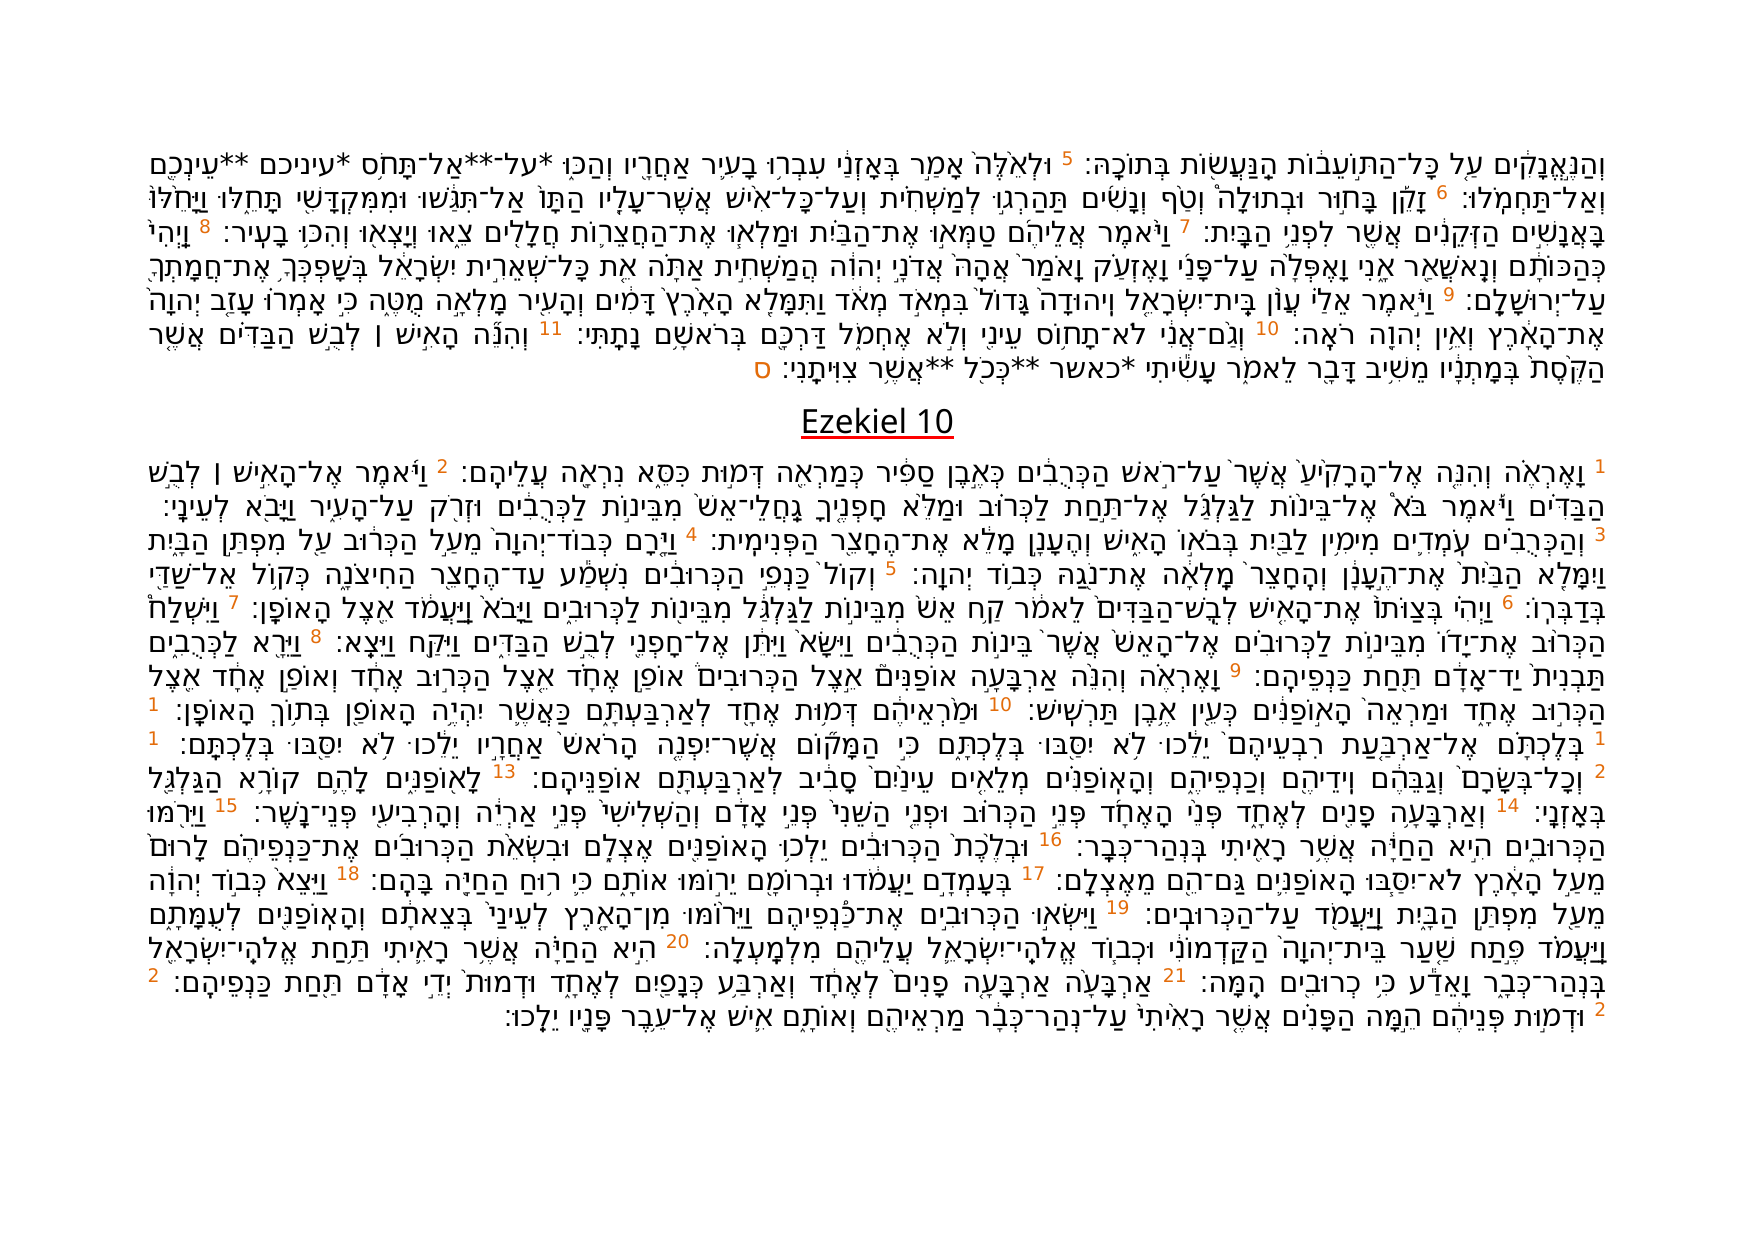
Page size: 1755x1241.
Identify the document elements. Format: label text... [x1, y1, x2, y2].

text 1 וָאֶרְאֶ֗ה וְהִנֵּ֤ה אֶל־הָרָקִ֙יעַ֙ אֲשֶׁר֙ עַל־רֹ֣אשׁ הַכְּרֻבִ֔ים כְּאֶ֣בֶן סַפִּ֔יר כְּמַרְאֵ֖ה דְּמ֣וּת כִּסֵּ֑א נִרְאָ֖ה עֲלֵיהֶֽם׃ 2 וַיֹּ֜אמֶר אֶל־הָאִ֣ישׁ ׀ לְבֻ֣שׁ הַבַּדִּ֗ים וַיֹּ֡אמֶר בֹּא֩ אֶל־בֵּינ֨וֹת לַגַּלְגַּ֜ל אֶל־תַּ֣חַת לַכְּר֗וּב וּמַלֵּ֨א חָפְנֶ֤יךָ גַֽחֲלֵי־אֵשׁ֙ מִבֵּינ֣וֹת לַכְּרֻבִ֔ים וּזְרֹ֖ק עַל־הָעִ֑יר וַיָּבֹ֖א לְעֵינָֽי׃ ‬‬3 וְהַכְּרֻבִ֗ים עֹֽמְדִ֛ים מִימִ֥ין לַבַּ֖יִת בְּבֹא֣וֹ הָאִ֑ישׁ וְהֶעָנָ֣ן מָלֵ֔א אֶת־הֶחָצֵ֖ר הַפְּנִימִֽית׃ ‬‬4 וַיָּ֤רָם כְּבוֹד־יְהוָה֙ מֵעַ֣ל הַכְּר֔וּב עַ֖ל מִפְתַּ֣ן הַבָּ֑יִת וַיִמָּלֵ֤א הַבַּ֙יִת֙ אֶת־הֶ֣עָנָ֔ן וְהֶֽחָצֵר֙ מָֽלְאָ֔ה אֶת־נֹ֖גַהּ כְּב֥וֹד יְהוָֽה׃ ‬‬5 וְקוֹל֙ כַּנְפֵ֣י הַכְּרוּבִ֔ים נִשְׁמַ֕ע עַד־הֶחָצֵ֖ר הַחִיצֹנָ֑ה כְּק֥וֹל אֵל־שַׁדַּ֖י בְּדַבְּרֽוֹ׃ ‬‬6 וַיְהִ֗י בְּצַוֺּתוֹ֙ אֶת־הָאִ֤ישׁ לְבֻֽשׁ־הַבַּדִּים֙ לֵאמֹ֔ר קַ֥ח אֵשׁ֙ מִבֵּינ֣וֹת לַגַּלְגַּ֔ל מִבֵּינ֖וֹת לַכְּרוּבִ֑ים וַיָּבֹא֙ וַֽיַּעֲמֹ֔ד אֵ֖צֶל הָאוֹפָֽן׃ ‬‬7 וַיִּשְׁלַח֩ הַכְּר֨וּב אֶת־יָד֜וֹ מִבֵּינ֣וֹת לַכְּרוּבִ֗ים אֶל־הָאֵשׁ֙ אֲשֶׁר֙ בֵּינ֣וֹת הַכְּרֻבִ֔ים וַיִּשָּׂא֙ וַיִּתֵּ֔ן אֶל־חָפְנֵ֖י לְבֻ֣שׁ הַבַּדִּ֑ים וַיִּקַּ֖ח וַיֵּצֵֽא׃ ‬‬8 וַיֵּרָ֖א לַכְּרֻבִ֑ים תַּבְנִית֙ יַד־אָדָ֔ם תַּ֖חַת כַּנְפֵיהֶֽם׃ ‬‬9 וָאֶרְאֶ֗ה וְהִנֵּ֨ה אַרְבָּעָ֣ה אוֹפַנִּים֮ אֵ֣צֶל הַכְּרוּבִים֒ אוֹפַ֣ן אֶחָ֗ד אֵ֚צֶל הַכְּר֣וּב אֶחָ֔ד וְאוֹפַ֣ן אֶחָ֔ד אֵ֖צֶל הַכְּר֣וּב אֶחָ֑ד וּמַרְאֵה֙ הָא֣וֹפַנִּ֔ים כְּעֵ֖ין אֶ֥בֶן תַּרְשִֽׁישׁ׃ ‬‬10 וּמַ֨רְאֵיהֶ֔ם דְּמ֥וּת אֶחָ֖ד לְאַרְבַּעְתָּ֑ם כַּאֲשֶׁ֛ר יִהְיֶ֥ה הָאוֹפַ֖ן בְּת֥וֹךְ הָאוֹפָֽן׃ ‬‬11 בְּלֶכְתָּ֗ם אֶל־אַרְבַּ֤עַת רִבְעֵיהֶם֙ יֵלֵ֔כוּ לֹ֥א יִסַּ֖בּוּ בְּלֶכְתָּ֑ם כִּ֣י הַמָּק֞וֹם אֲשֶׁר־יִפְנֶ֤ה הָרֹאשׁ֙ אַחֲרָ֣יו יֵלֵ֔כוּ לֹ֥א יִסַּ֖בּוּ בְּלֶכְתָּֽם׃ ‬‬12 וְכָל־בְּשָׂרָם֙ וְגַבֵּהֶ֔ם וִֽידֵיהֶ֖ם וְכַנְפֵיהֶ֑ם וְהָאֽוֹפַנִּ֗ים מְלֵאִ֤ים עֵינַ֙יִם֙ סָבִ֔יב לְאַרְבַּעְתָּ֖ם אוֹפַנֵּיהֶֽם׃ ‬‬13 לָא֖וֹפַנִּ֑ים לָהֶ֛ם קוֹרָ֥א הַגַּלְגַּ֖ל בְּאָזְנָֽי׃ ‬‬14 וְאַרְבָּעָ֥ה פָנִ֖ים לְאֶחָ֑ד פְּנֵ֨י הָאֶחָ֜ד פְּנֵ֣י הַכְּר֗וּב וּפְנֵ֤י הַשֵּׁנִי֙ פְּנֵ֣י אָדָ֔ם וְהַשְּׁלִישִׁי֙ פְּנֵ֣י אַרְיֵ֔ה וְהָרְבִיעִ֖י פְּנֵי־נָֽשֶׁר׃ ‬‬15 וַיֵּרֹ֖מּוּ הַכְּרוּבִ֑ים הִ֣יא הַחַיָּ֔ה אֲשֶׁ֥ר רָאִ֖יתִי בִּֽנְהַר־כְּבָֽר׃ ‬‬16 וּבְלֶ֙כֶת֙ הַכְּרוּבִ֔ים יֵלְכ֥וּ הָאוֹפַנִּ֖ים אֶצְלָ֑ם וּבִשְׂאֵ֨ת הַכְּרוּבִ֜ים אֶת־כַּנְפֵיהֶ֗ם לָרוּם֙ מֵעַ֣ל הָאָ֔רֶץ לֹא־יִסַּ֧בּוּ הָאוֹפַנִּ֛ים גַּם־הֵ֖ם מֵאֶצְלָֽם׃ ‬‬17 בְּעָמְדָ֣ם יַעֲמֹ֔דוּ וּבְרוֹמָ֖ם יֵר֣וֹמּוּ אוֹתָ֑ם כִּ֛י ר֥וּחַ הַחַיָּ֖ה בָּהֶֽם׃ ‬‬18 וַיֵּצֵא֙ כְּב֣וֹד יְהוָ֔ה מֵעַ֖ל מִפְתַּ֣ן הַבָּ֑יִת וַֽיַּעֲמֹ֖ד עַל־הַכְּרוּבִֽים׃ ‬‬19 וַיִּשְׂא֣וּ הַכְּרוּבִ֣ים אֶת־כַּ֠נְפֵיהֶם וַיֵּר֨וֹמּוּ מִן־הָאָ֤רֶץ לְעֵינַי֙ בְּצֵאתָ֔ם וְהָאֽוֹפַנִּ֖ים לְעֻמָּתָ֑ם וַֽיַּעֲמֹ֗ד פֶּ֣תַח שַׁ֤עַר בֵּית־יְהוָה֙ הַקַּדְמוֹנִ֔י וּכְב֧וֹד אֱלֹהֵֽי־יִשְׂרָאֵ֛ל עֲלֵיהֶ֖ם מִלְמָֽעְלָה׃ ‬‬20 הִ֣יא הַחַיָּ֗ה אֲשֶׁ֥ר רָאִ֛יתִי תַּ֥חַת אֱלֹהֵֽי־יִשְׂרָאֵ֖ל בִּֽנְהַר־כְּבָ֑ר וָאֵדַ֕ע כִּ֥י כְרוּבִ֖ים הֵֽמָּה׃ ‬‬21 אַרְבָּעָ֨ה אַרְבָּעָ֤ה פָנִים֙ לְאֶחָ֔ד וְאַרְבַּ֥ע כְּנָפַ֖יִם לְאֶחָ֑ד וּדְמוּת֙ יְדֵ֣י אָדָ֔ם תַּ֖חַת כַּנְפֵיהֶֽם׃ ‬‬22 וּדְמ֣וּת פְּנֵיהֶ֔ם הֵ֣מָּה הַפָּנִ֗ים אֲשֶׁ֤ר רָאִ֙יתִי֙ עַל־נְהַר־כְּבָ֔ר מַרְאֵיהֶ֖ם וְאוֹתָ֑ם אִ֛ישׁ אֶל־עֵ֥בֶר פָּנָ֖יו יֵלֵֽכוּ׃ ‬‬‬‬‬‬‬‬‬‬‬‬‬‬‬‬‬‬‬‬‬‬‬ [148, 456, 1606, 1033]
text 1 וַיִּקְרָ֣א בְאָזְנַ֗י ק֤וֹל גָּדוֹל֙ לֵאמֹ֔ר קָרְב֖וּ פְּקֻדּ֣וֹת הָעִ֑יר וְאִ֛ישׁ כְּלִ֥י מַשְׁחֵת֖וֹ בְּיָדֽוֹ׃ 2 וְהִנֵּ֣ה שִׁשָּׁ֣ה אֲנָשִׁ֡ים בָּאִ֣ים ׀ מִדֶּרֶךְ־שַׁ֨עַר הָעֶלְי֜וֹן אֲשֶׁ֣ר ׀ מָפְנֶ֣ה צָפ֗וֹנָה וְאִ֨ישׁ כְּלִ֤י מַפָּצוֹ֙ בְּיָד֔וֹ וְאִישׁ־אֶחָ֤ד בְּתוֹכָם֙ לָבֻ֣שׁ בַּדִּ֔ים וְקֶ֥סֶת הַסֹּפֵ֖ר בְּמָתְנָ֑יו וַיָּבֹ֙אוּ֙ וַיַּ֣עַמְד֔וּ אֵ֖צֶל מִזְבַּ֥ח הַנְּחֹֽשֶׁת׃ ‬‬3 וּכְב֣וֹד ׀ אֱלֹהֵ֣י יִשְׂרָאֵ֗ל נַעֲלָה֙ מֵעַ֤ל הַכְּרוּב֙ אֲשֶׁ֣ר הָיָ֣ה עָלָ֔יו אֶ֖ל מִפְתַּ֣ן הַבָּ֑יִת וַיִּקְרָ֗א אֶל־הָאִישׁ֙ הַלָּבֻ֣שׁ הַבַּדִּ֔ים אֲשֶׁ֛ר קֶ֥סֶת הַסֹּפֵ֖ר בְּמָתְנָֽיו׃ ס ‬‬4 וַיֹּ֤אמֶר יְהוָה֙ *אלו **אֵלָ֔יו עֲבֹר֙ בְּת֣וֹךְ הָעִ֔יר בְּת֖וֹךְ יְרֽוּשָׁלָ֑͏ִם וְהִתְוִ֨יתָ תָּ֜ו עַל־מִצְח֣וֹת הָאֲנָשִׁ֗ים הַנֶּֽאֱנָחִים֙ וְהַנֶּ֣אֱנָקִ֔ים עַ֚ל כָּל־הַתּ֣וֹעֵב֔וֹת הַֽנַּעֲשׂ֖וֹת בְּתוֹכָֽהּ׃ ‬‬5 וּלְאֵ֙לֶּה֙ אָמַ֣ר בְּאָזְנַ֔י עִבְר֥וּ בָעִ֛יר אַחֲרָ֖יו וְהַכּ֑וּ *על־**אַל־תָּחֹ֥ס *עיניכם **עֵינְכֶ֖ם וְאַל־תַּחְמֹֽלוּ׃ ‬‬6 זָקֵ֡ן בָּח֣וּר וּבְתוּלָה֩ וְטַ֨ף וְנָשִׁ֜ים תַּהַרְג֣וּ לְמַשְׁחִ֗ית וְעַל־כָּל־אִ֨ישׁ אֲשֶׁר־עָלָ֤יו הַתָּו֙ אַל־תִּגַּ֔שׁוּ וּמִמִּקְדָּשִׁ֖י תָּחֵ֑לּוּ וַיָּחֵ֙לּוּ֙ בָּאֲנָשִׁ֣ים הַזְּקֵנִ֔ים אֲשֶׁ֖ר לִפְנֵ֥י הַבָּֽיִת׃ ‬‬7 וַיֹּ֨אמֶר אֲלֵיהֶ֜ם טַמְּא֣וּ אֶת־הַבַּ֗יִת וּמַלְא֧וּ אֶת־הַחֲצֵר֛וֹת חֲלָלִ֖ים צֵ֑אוּ וְיָצְא֖וּ וְהִכּ֥וּ בָעִֽיר׃ ‬‬8 וַֽיְהִי֙ כְּהַכּוֹתָ֔ם וְנֵֽאשֲׁאַ֖ר אָ֑נִי וָאֶפְּלָ֨ה עַל־פָּנַ֜י וָאֶזְעַ֗ק וָֽאֹמַר֙ אֲהָהּ֙ אֲדֹנָ֣י יְהוִ֔ה הֲמַשְׁחִ֣ית אַתָּ֗ה אֵ֚ת כָּל־שְׁאֵרִ֣ית יִשְׂרָאֵ֔ל בְּשָׁפְכְּךָ֥ אֶת־חֲמָתְךָ֖ עַל־יְרוּשָׁלָֽ͏ִם׃ ‬‬9 וַיֹּ֣אמֶר אֵלַ֗י עֲוֺ֨ן בֵּֽית־יִשְׂרָאֵ֤ל וִֽיהוּדָה֙ גָּדוֹל֙ בִּמְאֹ֣ד מְאֹ֔ד וַתִּמָּלֵ֤א הָאָ֙רֶץ֙ דָּמִ֔ים וְהָעִ֖יר מָלְאָ֣ה מֻטֶּ֑ה כִּ֣י אָמְר֗וּ עָזַ֤ב יְהוָה֙ אֶת־הָאָ֔רֶץ וְאֵ֥ין יְהוָ֖ה רֹאֶֽה׃ ‬‬10 וְגַ֨ם־אֲנִ֔י לֹא־תָח֥וֹס עֵינִ֖י וְלֹ֣א אֶחְמֹ֑ל דַּרְכָּ֖ם בְּרֹאשָׁ֥ם נָתָֽתִּי׃ ‬‬11 וְהִנֵּ֞ה הָאִ֣ישׁ ׀ לְבֻ֣שׁ הַבַּדִּ֗ים אֲשֶׁ֤ר הַקֶּ֙סֶת֙ בְּמָתְנָ֔יו מֵשִׁ֥יב דָּבָ֖ר לֵאמֹ֑ר עָשִׂ֕יתִי *כאשר **כְּכֹ֖ל **אֲשֶׁ֥ר צִוִּיתָֽנִי׃ ס ‬‬‬‬‬‬‬‬‬‬‬‬ [148, 148, 1606, 385]
text Ezekiel 10 [148, 398, 1606, 443]
